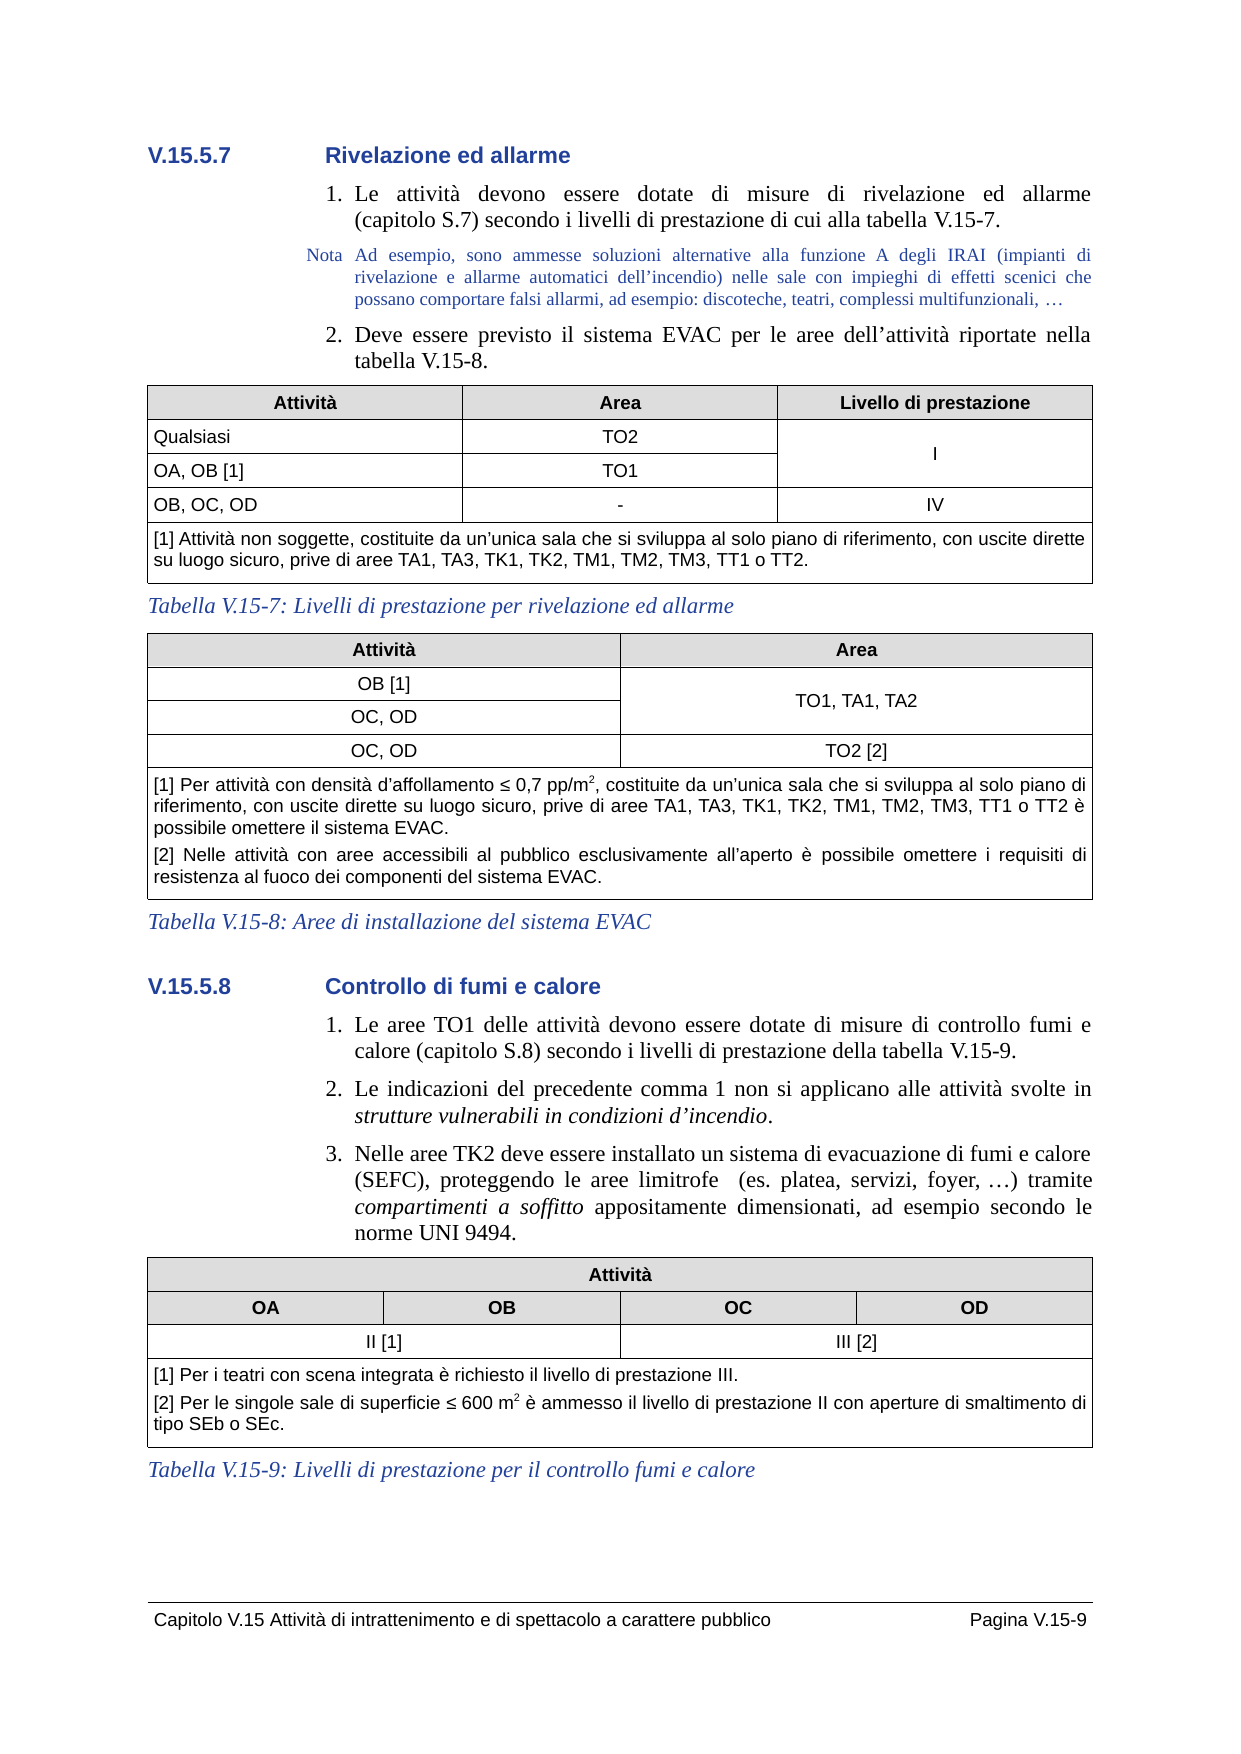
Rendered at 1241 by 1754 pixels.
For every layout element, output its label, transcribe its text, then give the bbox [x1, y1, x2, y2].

subtitle Controllo di fumi e calore [148, 973, 1093, 999]
table_header Attività [148, 1258, 1092, 1291]
table_cell OD [857, 1292, 1092, 1324]
table_cell - [463, 488, 777, 521]
table_cell TO2 [463, 420, 777, 453]
table_cell OC, OD [148, 701, 620, 733]
table_cell OC [621, 1292, 856, 1324]
list Le attività devono essere dotate di misure di rivelazione ed allarme (capitolo S.7) secondo i livelli di prestazione di cui alla tabella V.15-7. [342, 180, 1093, 233]
list Ad esempio, sono ammesse soluzioni alternative alla funzione A degli IRAI (impianti di rivelazione e allarme automatici dell’incendio) nelle sale con impieghi di effetti scenici che possano comportare falsi allarmi, ad esempio: discoteche, teatri, complessi multifunzionali, … [342, 244, 1093, 309]
table_header Livello di prestazione [778, 386, 1092, 419]
table_cell [1] Per i teatri con scena integrata è richiesto il livello di prestazione III. [2] Per le singole sale di superficie ≤ 600 m2 è ammesso il livello di prestazione II con aperture di smaltimento di tipo SEb o SEc. [148, 1359, 1092, 1446]
table_cell OB, OC, OD [148, 488, 462, 521]
table_cell TO1, TA1, TA2 [621, 668, 1092, 733]
table_cell Qualsiasi [148, 420, 462, 453]
table_header Area [621, 634, 1092, 666]
subtitle Rivelazione ed allarme [148, 142, 1093, 168]
table_cell II [1] [148, 1325, 620, 1358]
table_cell OC, OD [148, 735, 620, 767]
table_cell III [2] [621, 1325, 1092, 1358]
table_cell OA [148, 1292, 383, 1324]
table_cell [1] Per attività con densità d’affollamento ≤ 0,7 pp/m2, costituite da un’unica sala che si sviluppa al solo piano di riferimento, con uscite dirette su luogo sicuro, prive di aree TA1, TA3, TK1, TK2, TM1, TM2, TM3, TT1 o TT2 è possibile omettere il sistema EVAC. [2] Nelle attività con aree accessibili al pubblico esclusivamente all’aperto è possibile omettere i requisiti di resistenza al fuoco dei componenti del sistema EVAC. [148, 768, 1092, 899]
list Deve essere previsto il sistema EVAC per le aree dell’attività riportate nella tabella V.15-8. [342, 321, 1093, 373]
list Le aree TO1 delle attività devono essere dotate di misure di controllo fumi e calore (capitolo S.8) secondo i livelli di prestazione della tabella V.15-9. [342, 1011, 1093, 1064]
table_header Attività [148, 634, 620, 666]
list Nelle aree TK2 deve essere installato un sistema di evacuazione di fumi e calore (SEFC), proteggendo le aree limitrofe (es. platea, servizi, foyer, …) tramite compartimenti a soffitto appositamente dimensionati, ad esempio secondo le norme UNI 9494. [342, 1140, 1093, 1245]
table_cell OB [384, 1292, 620, 1324]
table_cell OB [1] [148, 668, 620, 700]
text Tabella V.15-7: Livelli di prestazione per rivelazione ed allarme [148, 592, 1093, 618]
text Tabella V.15-8: Aree di installazione del sistema EVAC [148, 908, 1093, 934]
table_header Area [463, 386, 777, 419]
text Tabella V.15-9: Livelli di prestazione per il controllo fumi e calore [148, 1456, 1093, 1482]
table_cell [1] Attività non soggette, costituite da un’unica sala che si sviluppa al solo piano di riferimento, con uscite dirette su luogo sicuro, prive di aree TA1, TA3, TK1, TK2, TM1, TM2, TM3, TT1 o TT2. [148, 523, 1092, 582]
table_cell IV [778, 488, 1092, 521]
table_cell OA, OB [1] [148, 454, 462, 487]
list Le indicazioni del precedente comma 1 non si applicano alle attività svolte in strutture vulnerabili in condizioni d’incendio. [342, 1076, 1093, 1128]
table_cell I [778, 420, 1092, 487]
table_cell TO2 [2] [621, 735, 1092, 767]
table_cell TO1 [463, 454, 777, 487]
table_header Attività [148, 386, 462, 419]
